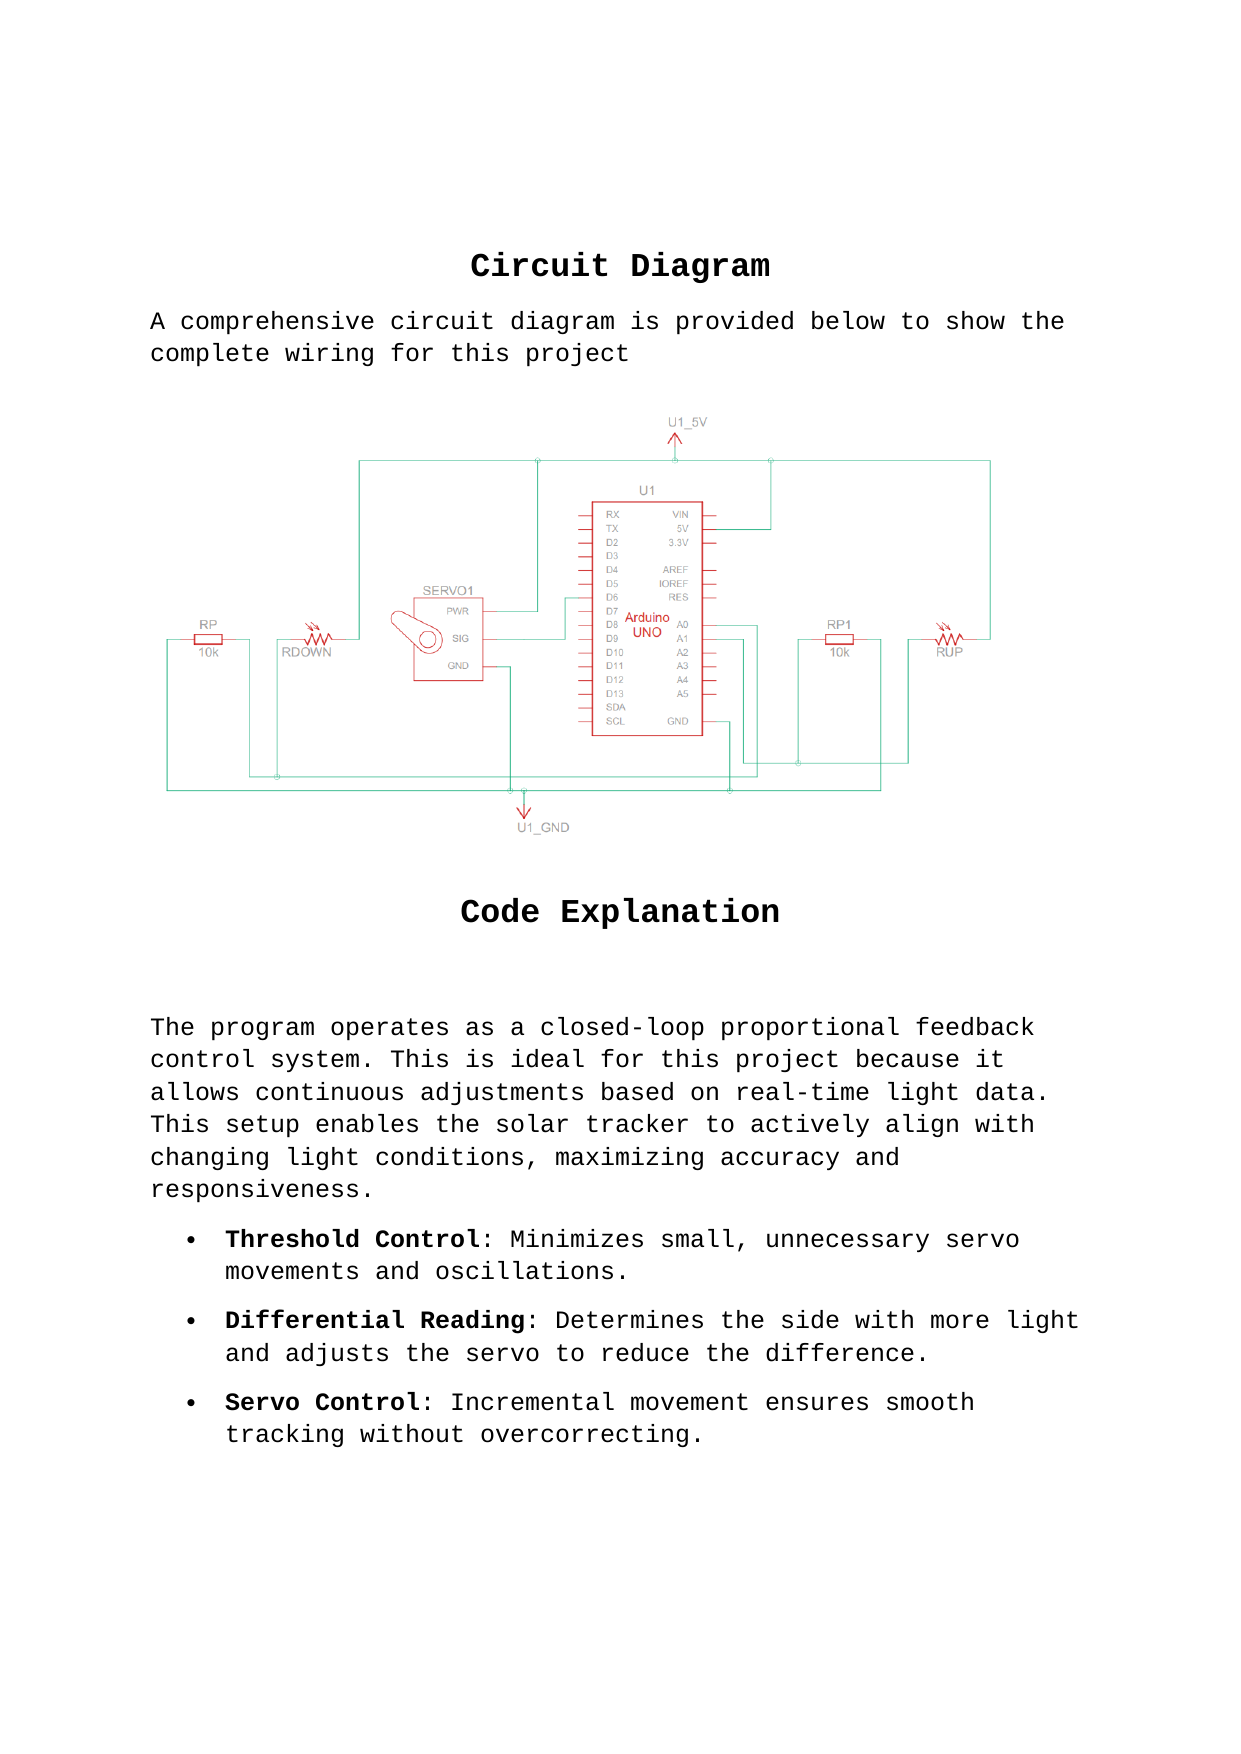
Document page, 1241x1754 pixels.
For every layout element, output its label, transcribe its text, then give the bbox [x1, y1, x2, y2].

list Threshold Control: Minimizes small, unnecessary servo movements and oscillations. [187, 1226, 1090, 1287]
text A comprehensive circuit diagram is provided below to show the complete wiring for this project [150, 308, 1090, 369]
text Circuit Diagram [150, 248, 1090, 286]
list Differential Reading: Determines the side with more light and adjusts the servo to reduce the difference. [187, 1308, 1090, 1369]
list Servo Control: Incremental movement ensures smooth tracking without overcorrecting. [187, 1389, 1090, 1450]
text Code Explanation [150, 894, 1090, 932]
text The program operates as a closed-loop proportional feedback control system. This is ideal for this project because it allows continuous adjustments based on real-time light data. This setup enables the solar tracker to actively align with changing light conditions, maximizing accuracy and responsiveness. [150, 1014, 1090, 1205]
